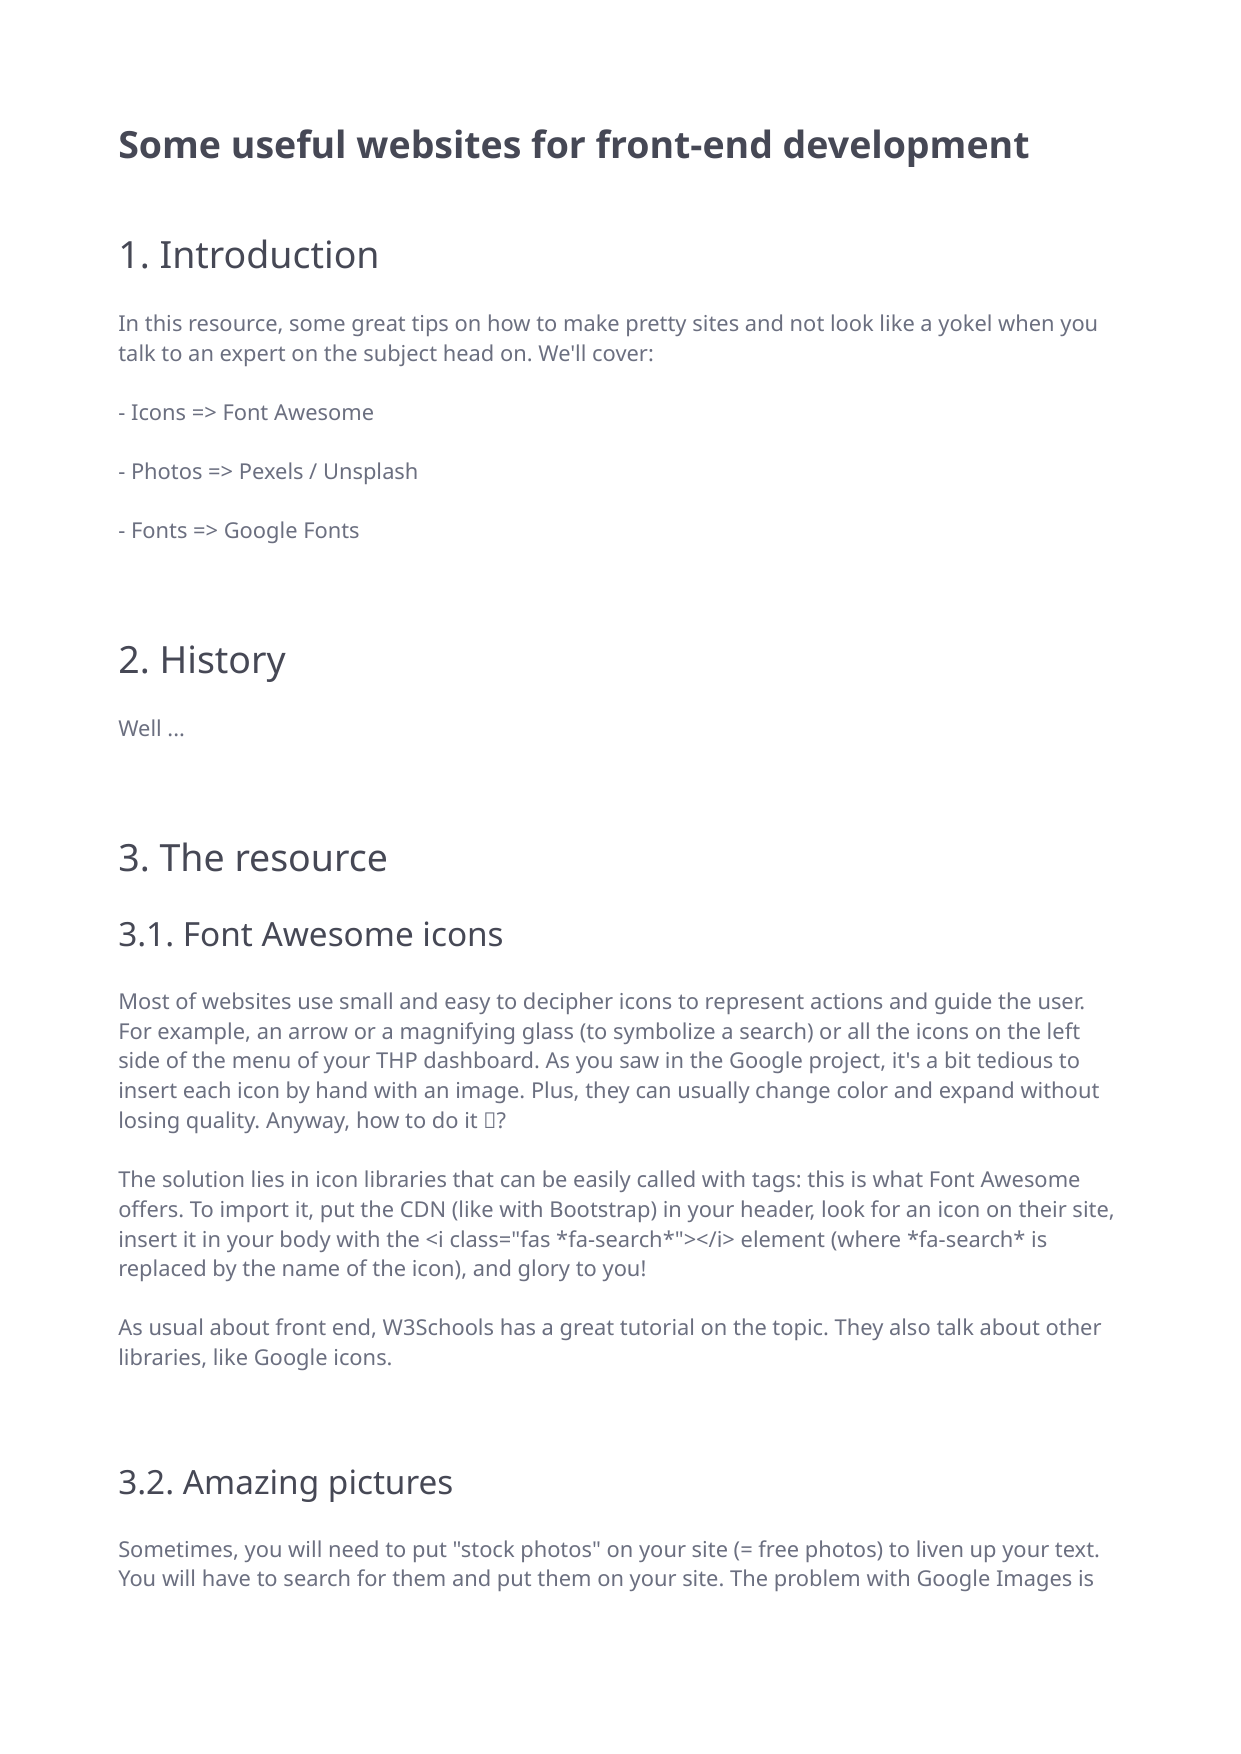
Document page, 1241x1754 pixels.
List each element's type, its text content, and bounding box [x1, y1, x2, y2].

subtitle The solution lies in icon libraries that can be easily called with tags: this is what Font Awesome offers. To import it, put the CDN (like with Bootstrap) in your header, look for an icon on their site, insert it in your body with the <i class="fas *fa-search*"></i> element (where *fa-search* is replaced by the name of the icon), and glory to you! [118, 1164, 1122, 1283]
subtitle Some useful websites for front-end development [118, 118, 1122, 169]
subtitle In this resource, some great tips on how to make pretty sites and not look like a yokel when you talk to an expert on the subject head on. We'll cover: [118, 308, 1122, 368]
subtitle As usual about front end, W3Schools has a great tutorial on the topic. They also talk about other libraries, like Google icons. [118, 1312, 1122, 1372]
subtitle 3.1. Font Awesome icons [118, 911, 1122, 957]
subtitle 1. Introduction [118, 228, 1122, 279]
subtitle 3.2. Amazing pictures [118, 1459, 1122, 1504]
subtitle Well ... [118, 713, 1122, 743]
subtitle 2. History [118, 633, 1122, 684]
subtitle - Photos => Pexels / Unsplash [118, 456, 1122, 486]
subtitle - Icons => Font Awesome [118, 397, 1122, 427]
subtitle 3. The resource [118, 831, 1122, 882]
subtitle - Fonts => Google Fonts [118, 515, 1122, 545]
subtitle Sometimes, you will need to put "stock photos" on your site (= free photos) to liven up your text. You will have to search for them and put them on your site. The problem with Google Images is [118, 1533, 1122, 1593]
subtitle Most of websites use small and easy to decipher icons to represent actions and guide the user. For example, an arrow or a magnifying glass (to symbolize a search) or all the icons on the left side of the menu of your THP dashboard. As you saw in the Google project, it's a bit tedious to insert each icon by hand with an image. Plus, they can usually change color and expand without losing quality. Anyway, how to do it 🤔? [118, 986, 1122, 1135]
